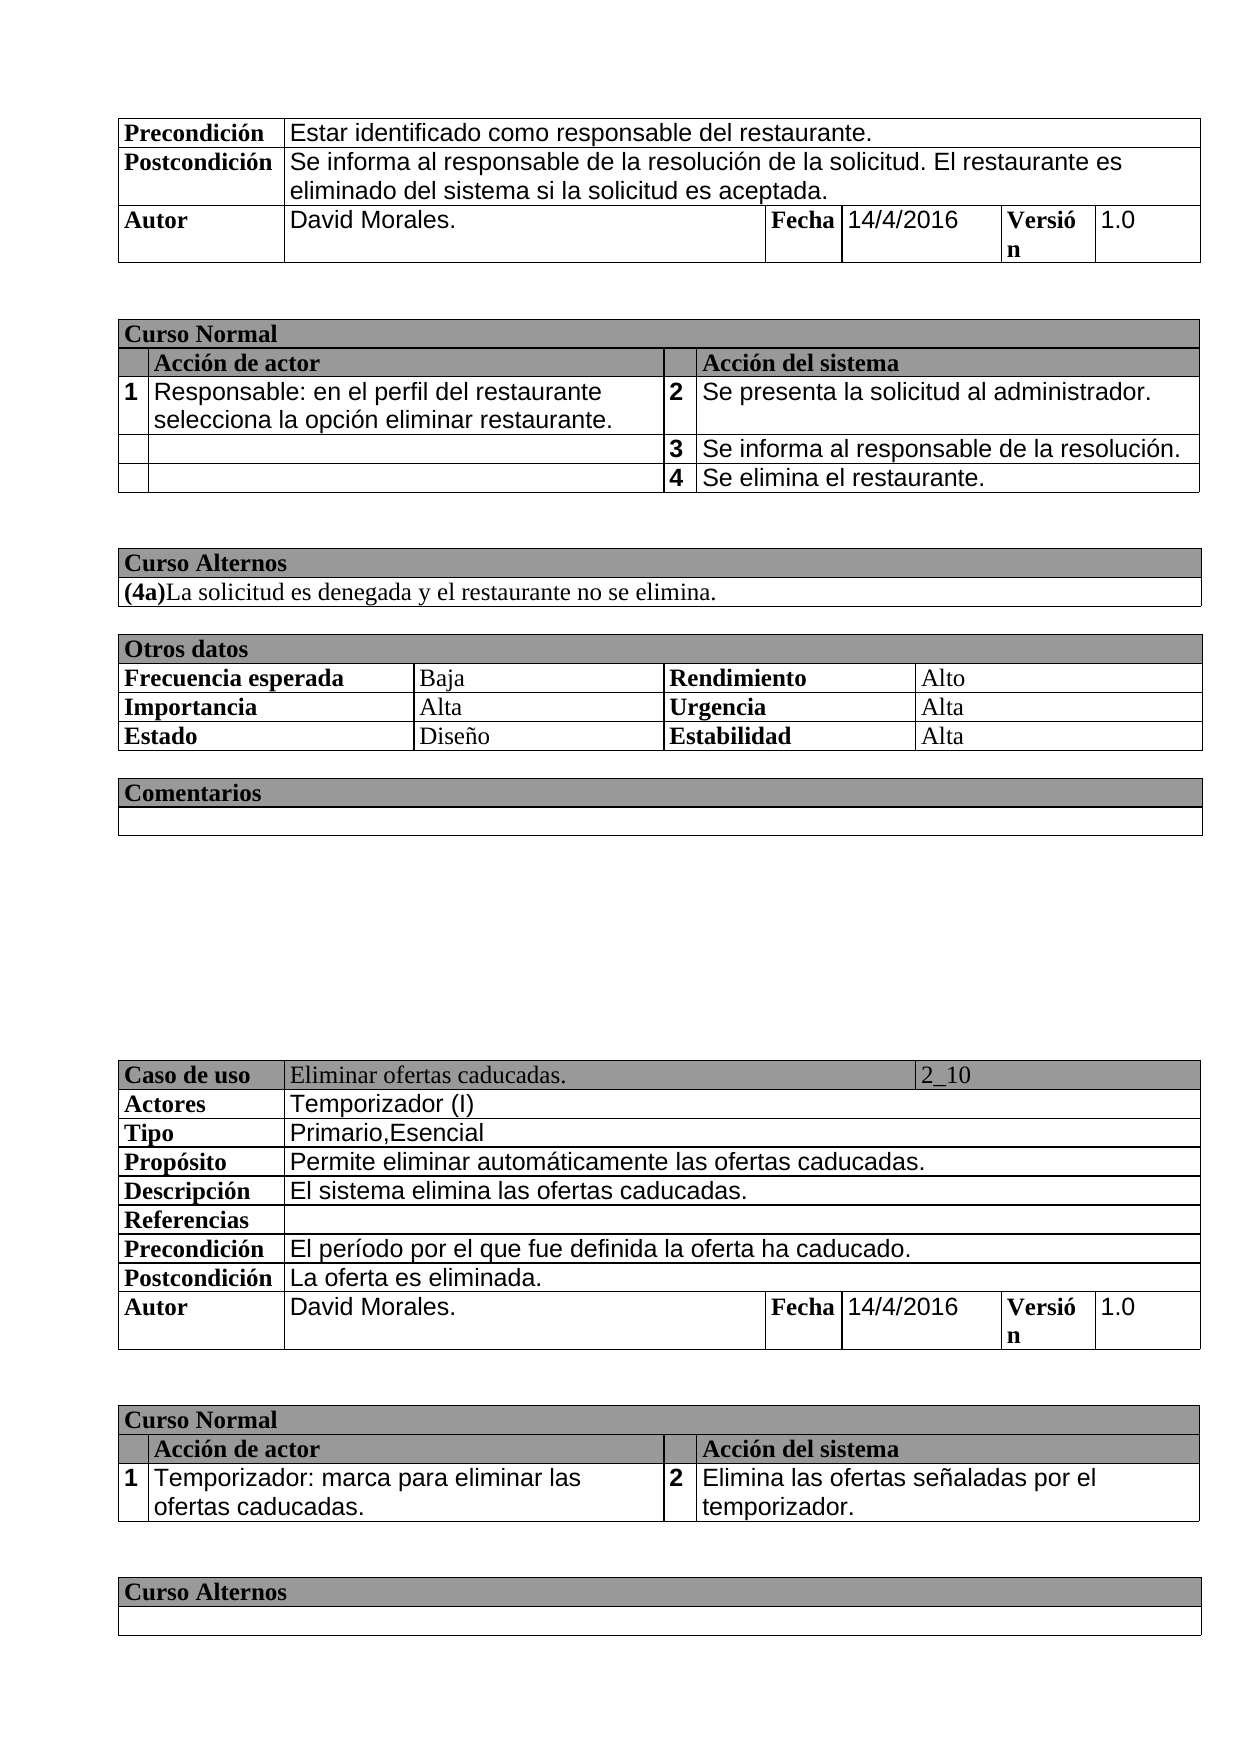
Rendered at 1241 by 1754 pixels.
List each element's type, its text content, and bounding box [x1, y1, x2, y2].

table_cell Baja [415, 664, 663, 692]
table_cell Actores [119, 1090, 284, 1118]
table_cell El sistema elimina las ofertas caducadas. [285, 1177, 1200, 1204]
table_cell Versión [1002, 206, 1095, 262]
table_cell Alta [916, 693, 1202, 721]
table_cell Referencias [119, 1206, 284, 1233]
table_cell Temporizador (I) [285, 1090, 1200, 1118]
table_cell 14/4/2016 [843, 1292, 1001, 1349]
table_header Caso de uso [119, 1061, 284, 1089]
table_cell [149, 435, 663, 463]
table_cell Precondición [119, 119, 284, 147]
table_cell Acción del sistema [697, 1435, 1199, 1463]
table_cell Rendimiento [665, 664, 915, 692]
table_cell [119, 808, 1202, 835]
table_cell Postcondición [119, 1264, 284, 1291]
table_header Curso Normal [119, 1406, 1199, 1434]
table_header Curso Alternos [119, 1578, 1201, 1606]
table_cell [285, 1206, 1200, 1233]
table_cell [149, 464, 663, 492]
table_cell Estado [119, 722, 413, 750]
table_cell Precondición [119, 1235, 284, 1262]
table_cell 4 [665, 464, 696, 492]
table_cell Autor [119, 206, 284, 262]
table_header Curso Alternos [119, 549, 1201, 577]
table_cell Acción del sistema [697, 349, 1199, 376]
table_cell [119, 349, 148, 376]
table_cell Alta [415, 693, 663, 721]
table_cell Elimina las ofertas señaladas por el temporizador. [697, 1464, 1199, 1521]
table_cell 1 [119, 377, 148, 434]
table_cell Acción de actor [149, 349, 663, 376]
table_cell 1.0 [1096, 206, 1200, 262]
table_cell Importancia [119, 693, 413, 721]
table_cell Alto [916, 664, 1202, 692]
table_cell Fecha [766, 206, 841, 262]
table_cell Estar identificado como responsable del restaurante. [285, 119, 1200, 147]
table_cell Alta [916, 722, 1202, 750]
table_cell 1 [119, 1464, 148, 1521]
table_cell Se informa al responsable de la resolución. [697, 435, 1199, 463]
table_cell David Morales. [285, 1292, 765, 1349]
table_cell Acción de actor [149, 1435, 663, 1463]
table_cell Permite eliminar automáticamente las ofertas caducadas. [285, 1148, 1200, 1175]
table_cell 3 [665, 435, 696, 463]
table_cell [665, 1435, 696, 1463]
table_cell Tipo [119, 1119, 284, 1146]
table_cell Fecha [766, 1292, 841, 1349]
table_cell 2 [665, 1464, 696, 1521]
table_cell Se informa al responsable de la resolución de la solicitud. El restaurante es eliminado del sistema si la solicitud es aceptada. [285, 148, 1200, 205]
table_cell [119, 1435, 148, 1463]
table_cell 2 [665, 377, 696, 434]
table_cell Diseño [415, 722, 663, 750]
table_cell Propósito [119, 1148, 284, 1175]
table_cell Urgencia [665, 693, 915, 721]
table_cell [119, 1607, 1201, 1635]
table_cell Descripción [119, 1177, 284, 1204]
table_cell Se presenta la solicitud al administrador. [697, 377, 1199, 434]
table_cell Se elimina el restaurante. [697, 464, 1199, 492]
table_cell El período por el que fue definida la oferta ha caducado. [285, 1235, 1200, 1262]
table_cell David Morales. [285, 206, 765, 262]
table_cell La oferta es eliminada. [285, 1264, 1200, 1291]
table_cell (4a)La solicitud es denegada y el restaurante no se elimina. [119, 578, 1201, 606]
table_cell 14/4/2016 [843, 206, 1001, 262]
table_cell Postcondición [119, 148, 284, 205]
table_cell Temporizador: marca para eliminar las ofertas caducadas. [149, 1464, 663, 1521]
table_cell Responsable: en el perfil del restaurante selecciona la opción eliminar restaurante. [149, 377, 663, 434]
table_cell [119, 464, 148, 492]
table_header 2_10 [916, 1061, 1200, 1089]
table_cell Autor [119, 1292, 284, 1349]
table_cell [119, 435, 148, 463]
table_cell Frecuencia esperada [119, 664, 413, 692]
table_cell Primario,Esencial [285, 1119, 1200, 1146]
table_cell [665, 349, 696, 376]
table_cell Versión [1002, 1292, 1095, 1349]
table_header Comentarios [119, 779, 1202, 806]
table_header Otros datos [119, 635, 1202, 663]
table_cell 1.0 [1096, 1292, 1200, 1349]
table_header Eliminar ofertas caducadas. [285, 1061, 915, 1089]
table_header Curso Normal [119, 320, 1199, 347]
table_cell Estabilidad [665, 722, 915, 750]
